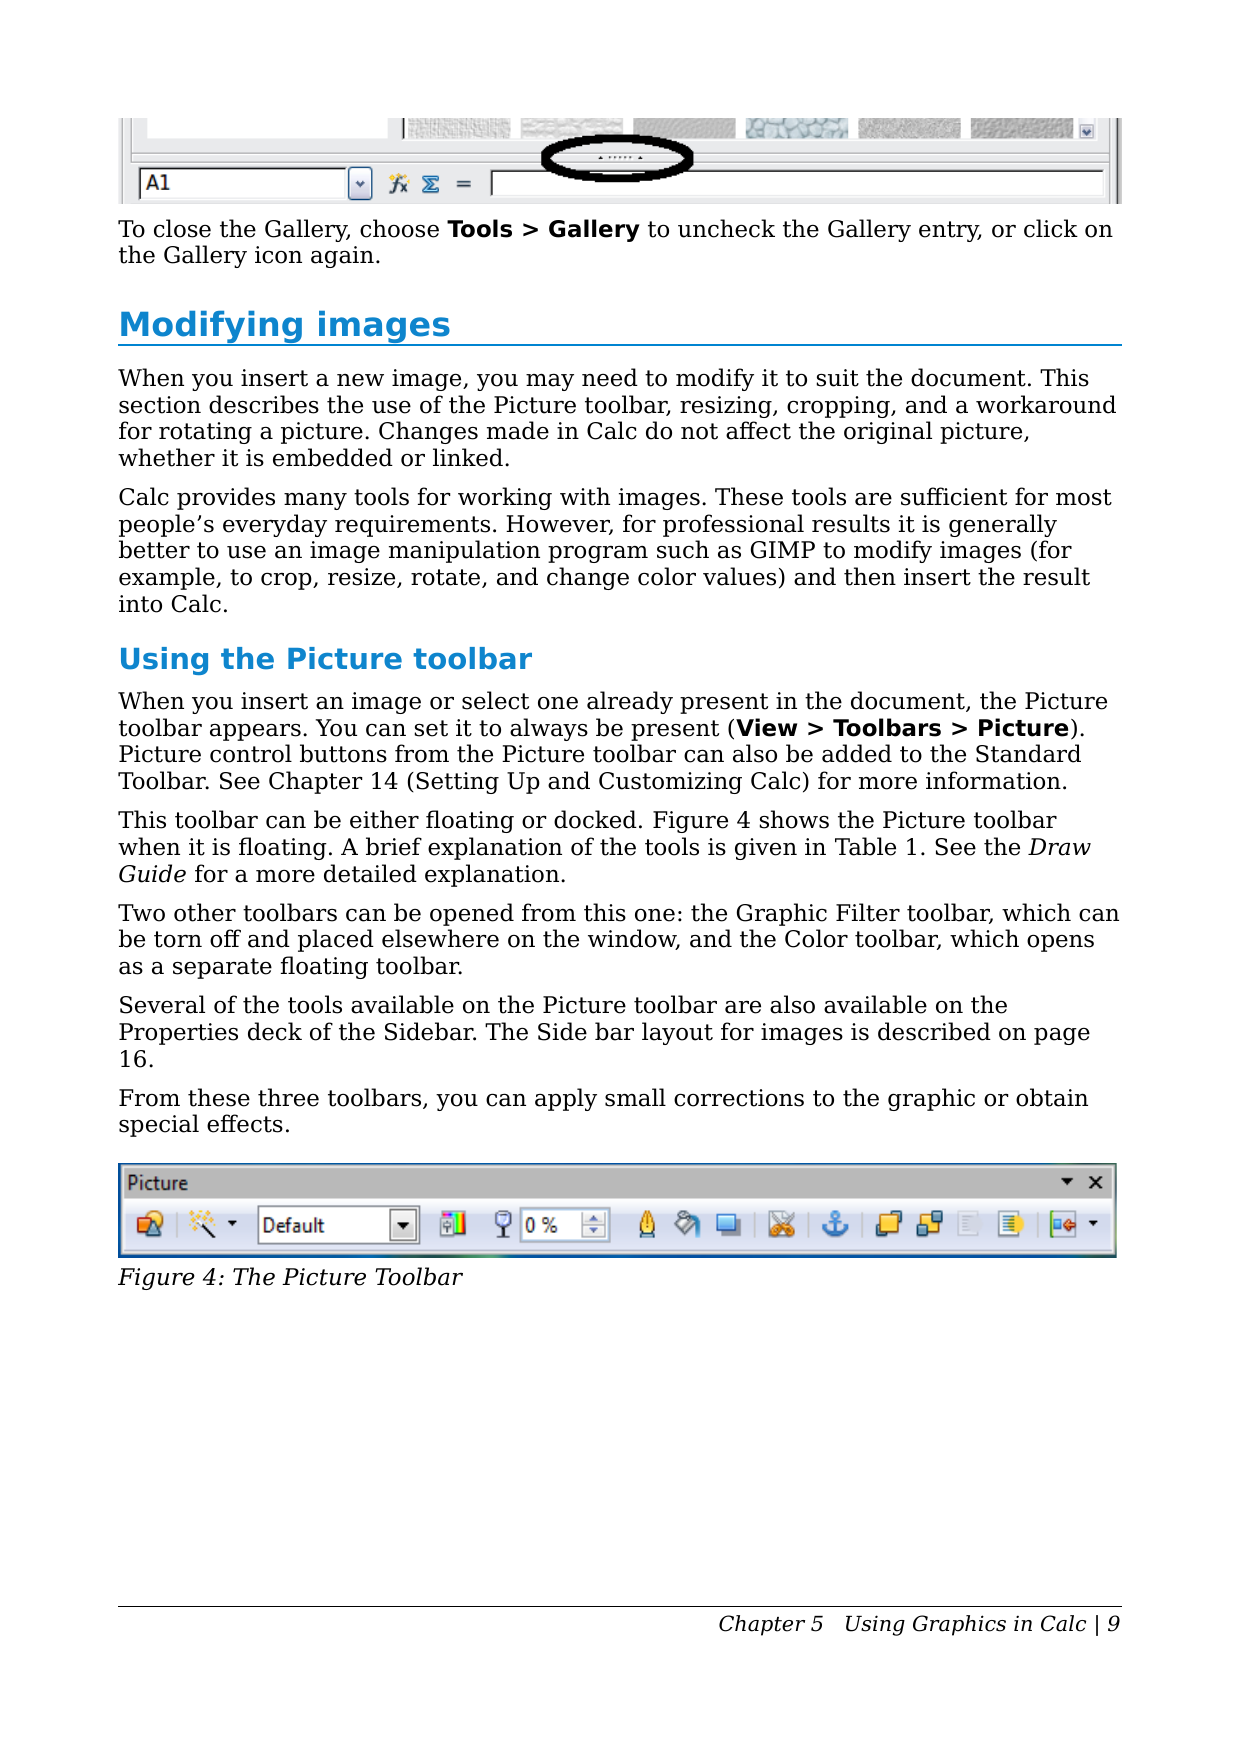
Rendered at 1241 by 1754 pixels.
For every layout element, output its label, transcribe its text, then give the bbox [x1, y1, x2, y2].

text To close the Gallery, choose Tools > Gallery to uncheck the Gallery entry, or click on the Gallery icon again. [118, 216, 1122, 269]
subtitle Using the Picture toolbar [118, 642, 1122, 676]
text From these three toolbars, you can apply small corrections to the graphic or obtain special effects. [118, 1085, 1122, 1138]
text Two other toolbars can be opened from this one: the Graphic Filter toolbar, which can be torn off and placed elsewhere on the window, and the Color toolbar, which opens as a separate floating toolbar. [118, 900, 1122, 980]
text This toolbar can be either floating or docked. Figure 4 shows the Picture toolbar when it is floating. A brief explanation of the tools is given in Table 1. See the Draw Guide for a more detailed explanation. [118, 807, 1122, 887]
text Several of the tools available on the Picture toolbar are also available on the Properties deck of the Sidebar. The Side bar layout for images is described on page 16. [118, 992, 1122, 1072]
text Calc provides many tools for working with images. These tools are sufficient for most people’s everyday requirements. However, for professional results it is generally better to use an image manipulation program such as GIMP to modify images (for example, to crop, resize, rotate, and change color values) and then insert the result into Calc. [118, 484, 1122, 618]
subtitle Modifying images [118, 305, 1122, 344]
text Figure 4: The Picture Toolbar [118, 1264, 1122, 1290]
text When you insert a new image, you may need to modify it to suit the document. This section describes the use of the Picture toolbar, resizing, cropping, and a workaround for rotating a picture. Changes made in Calc do not affect the original picture, whether it is embedded or linked. [118, 365, 1122, 472]
picture [118, 1163, 1117, 1258]
text When you insert an image or select one already present in the document, the Picture toolbar appears. You can set it to always be present (View > Toolbars > Picture). Picture control buttons from the Picture toolbar can also be added to the Standard Toolbar. See Chapter 14 (Setting Up and Customizing Calc) for more information. [118, 688, 1122, 795]
picture [118, 118, 1122, 204]
